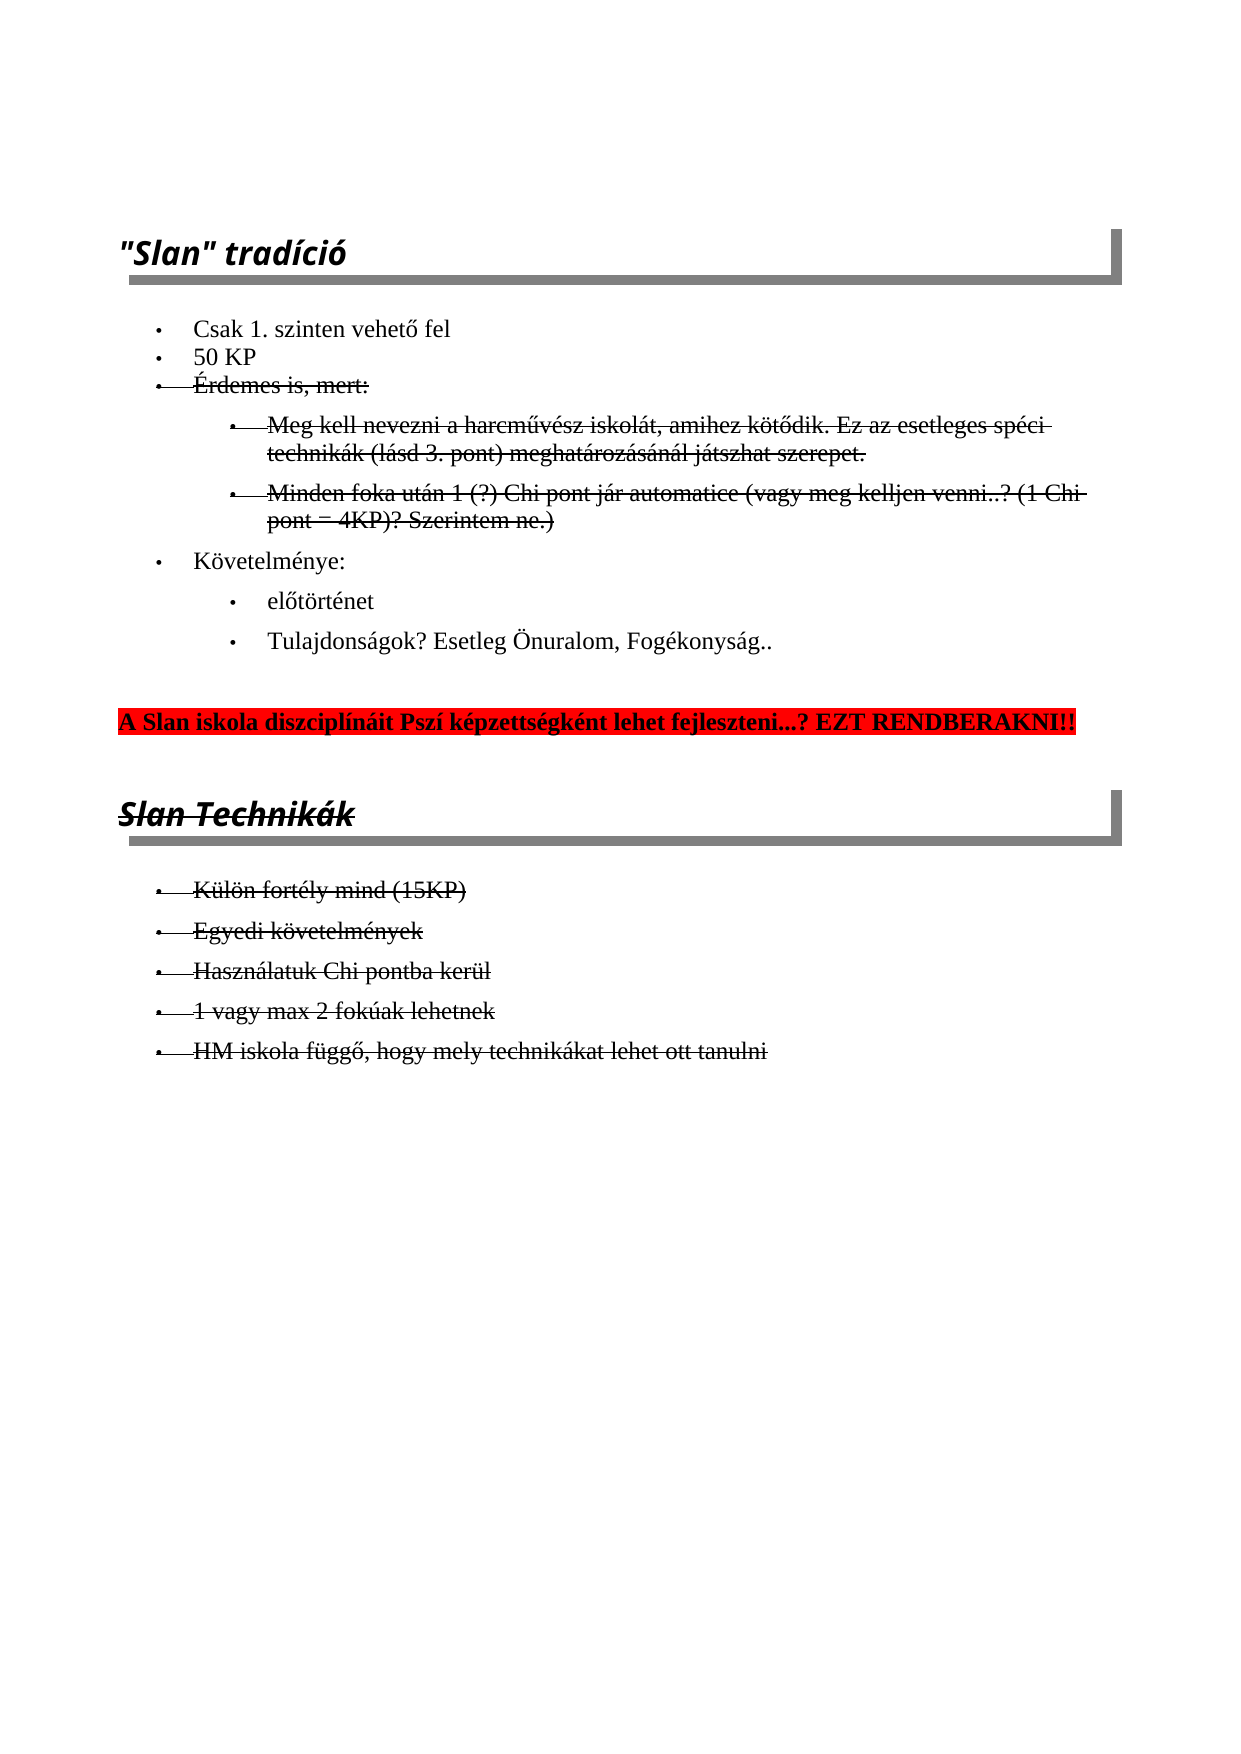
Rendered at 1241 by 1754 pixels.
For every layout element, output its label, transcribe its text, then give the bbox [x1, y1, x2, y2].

list Meg kell nevezni a harcművész iskolát, amihez kötődik. Ez az esetleges spéci technikák (lásd 3. pont) meghatározásánál játszhat szerepet. [229, 411, 1122, 466]
list Külön fortély mind (15KP) [156, 877, 1122, 904]
list Érdemes is, mert: [156, 371, 1122, 398]
list Minden foka után 1 (?) Chi pont jár automatice (vagy meg kelljen venni..? (1 Chi pont = 4KP)? Szerintem ne.) [229, 479, 1122, 534]
list Csak 1. szinten vehető fel [156, 315, 1122, 343]
subtitle "Slan" tradíció [118, 229, 1111, 275]
list Követelménye: [156, 547, 1122, 574]
list 1 vagy max 2 fokúak lehetnek [156, 997, 1122, 1025]
list Használatuk Chi pontba kerül [156, 957, 1122, 985]
list HM iskola függő, hogy mely technikákat lehet ott tanulni [156, 1037, 1122, 1065]
list Tulajdonságok? Esetleg Önuralom, Fogékonyság.. [229, 627, 1122, 655]
list előtörténet [229, 587, 1122, 615]
list 50 KP [156, 343, 1122, 371]
text A Slan iskola diszciplínáit Pszí képzettségként lehet fejleszteni...? EZT RENDBERAKNI!! [118, 708, 1122, 735]
subtitle Slan Technikák [118, 790, 1111, 836]
list Egyedi követelmények [156, 917, 1122, 944]
